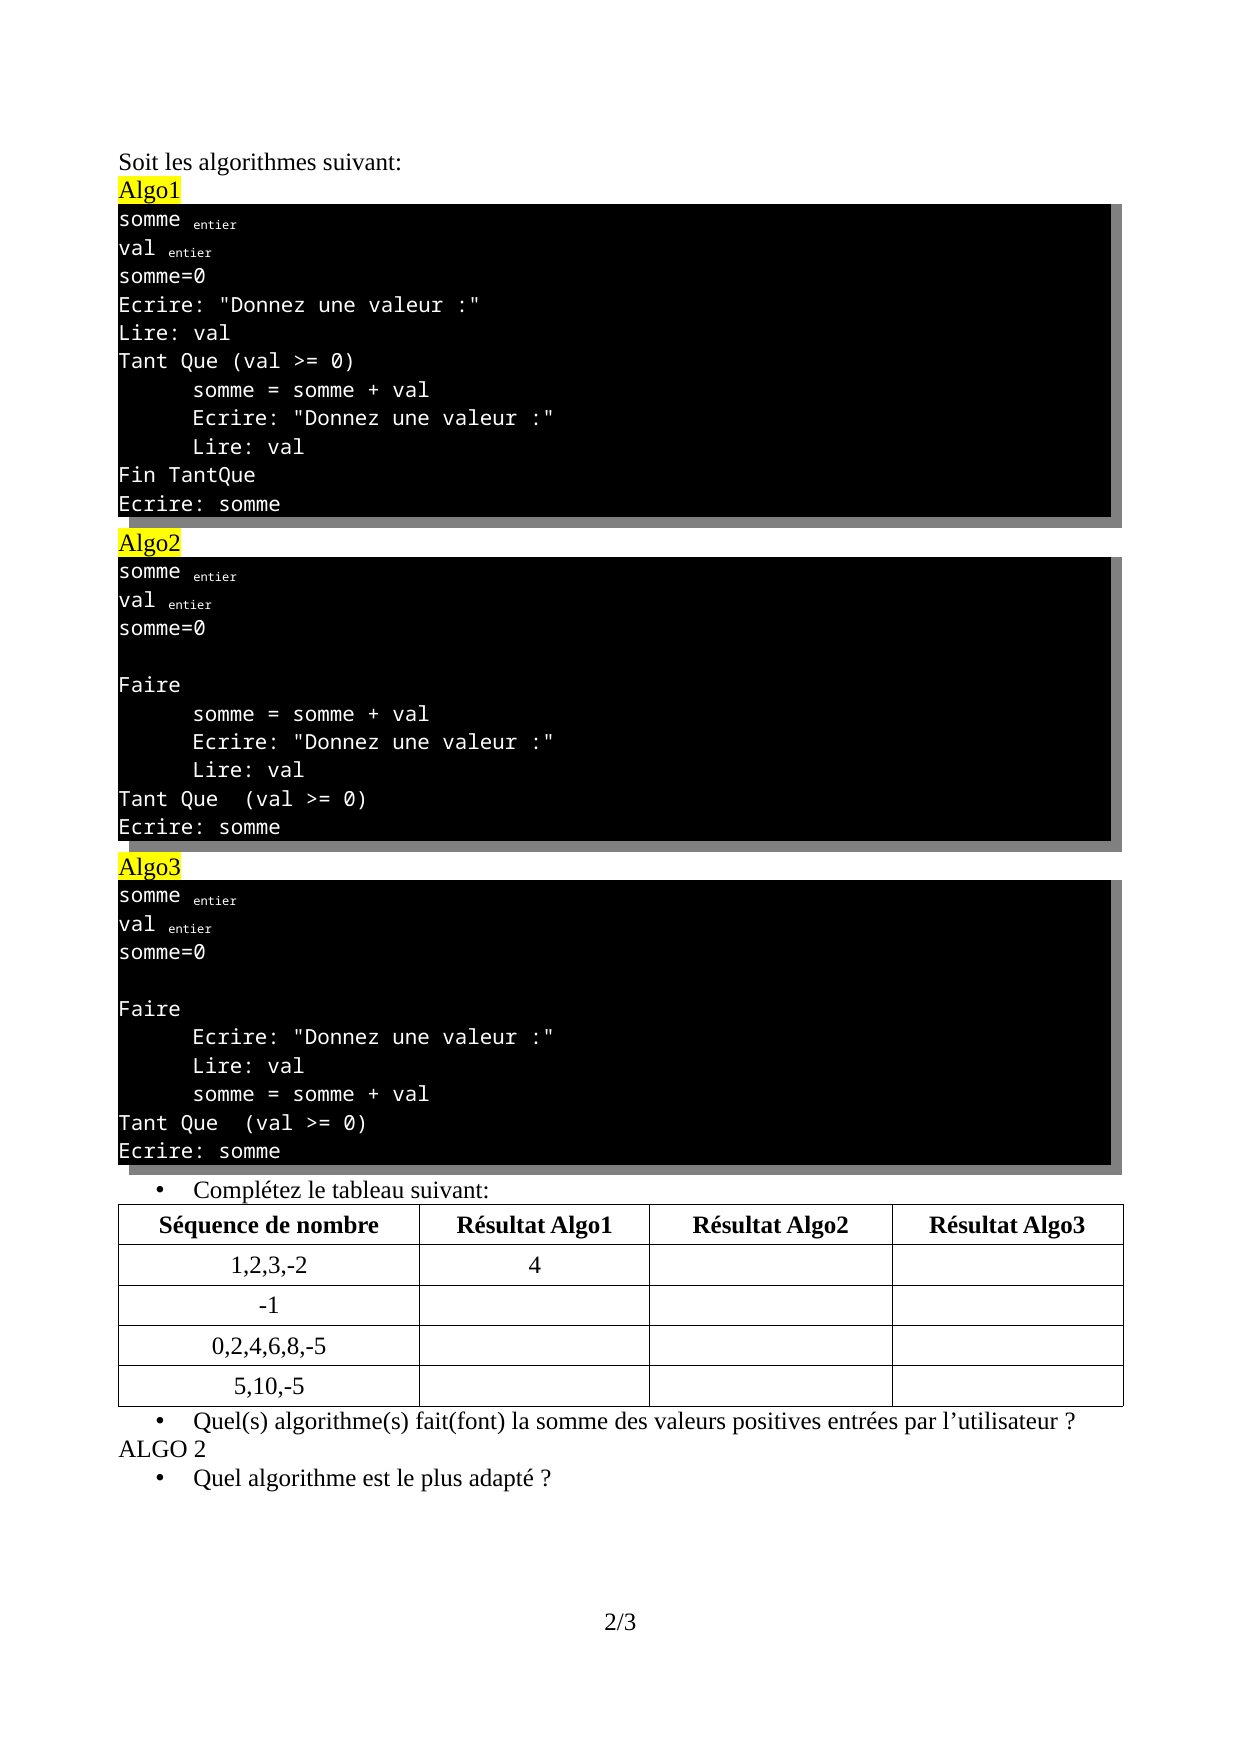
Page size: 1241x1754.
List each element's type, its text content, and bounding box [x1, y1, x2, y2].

text Lire: val [118, 1051, 1111, 1079]
text Ecrire: "Donnez une valeur :" [118, 1022, 1111, 1051]
text val entier [118, 909, 1111, 937]
text somme=0 [118, 613, 1111, 642]
text Ecrire: somme [118, 489, 1111, 517]
table_cell [650, 1326, 892, 1365]
table_cell 5,10,-5 [119, 1366, 419, 1406]
text Ecrire: somme [118, 1136, 1111, 1165]
text somme = somme + val [118, 699, 1111, 727]
text somme entier [118, 204, 1111, 233]
text somme=0 [118, 261, 1111, 290]
text Lire: val [118, 318, 1111, 347]
table_header Résultat Algo2 [650, 1205, 892, 1244]
text Lire: val [118, 756, 1111, 784]
table_cell [420, 1326, 649, 1365]
text somme=0 [118, 937, 1111, 966]
table_cell [650, 1366, 892, 1406]
table_cell [420, 1286, 649, 1325]
text Tant Que (val >= 0) [118, 1108, 1111, 1136]
text somme = somme + val [118, 1079, 1111, 1108]
text Algo1 [118, 176, 1122, 204]
table_cell [893, 1326, 1123, 1365]
text Faire [118, 670, 1111, 699]
text Ecrire: "Donnez une valeur :" [118, 727, 1111, 756]
table_header Résultat Algo3 [893, 1205, 1123, 1244]
table_cell -1 [119, 1286, 419, 1325]
text val entier [118, 233, 1111, 261]
list Quel(s) algorithme(s) fait(font) la somme des valeurs positives entrées par l’utilisateur ? [156, 1407, 1122, 1434]
text somme = somme + val [118, 375, 1111, 403]
text ALGO 2 [118, 1434, 1122, 1463]
table_cell 1,2,3,-2 [119, 1245, 419, 1285]
text Ecrire: somme [118, 812, 1111, 841]
table_cell 0,2,4,6,8,-5 [119, 1326, 419, 1365]
text Fin TantQue [118, 460, 1111, 489]
text somme entier [118, 557, 1111, 585]
list Complétez le tableau suivant: [156, 1175, 1122, 1204]
table_cell [893, 1366, 1123, 1406]
text Soit les algorithmes suivant: [118, 147, 1122, 176]
table_header Résultat Algo1 [420, 1205, 649, 1244]
text Ecrire: "Donnez une valeur :" [118, 403, 1111, 432]
text Faire [118, 994, 1111, 1022]
table_cell [893, 1245, 1123, 1285]
text Algo3 [118, 852, 1122, 880]
table_header Séquence de nombre [119, 1205, 419, 1244]
list Quel algorithme est le plus adapté ? [156, 1463, 1122, 1492]
text Algo2 [118, 528, 1122, 557]
text Lire: val [118, 432, 1111, 460]
table_cell [650, 1245, 892, 1285]
text Tant Que (val >= 0) [118, 347, 1111, 375]
table_cell [420, 1366, 649, 1406]
text Tant Que (val >= 0) [118, 784, 1111, 812]
text Ecrire: "Donnez une valeur :" [118, 290, 1111, 318]
table_cell 4 [420, 1245, 649, 1285]
text val entier [118, 585, 1111, 613]
table_cell [650, 1286, 892, 1325]
text somme entier [118, 880, 1111, 909]
table_cell [893, 1286, 1123, 1325]
